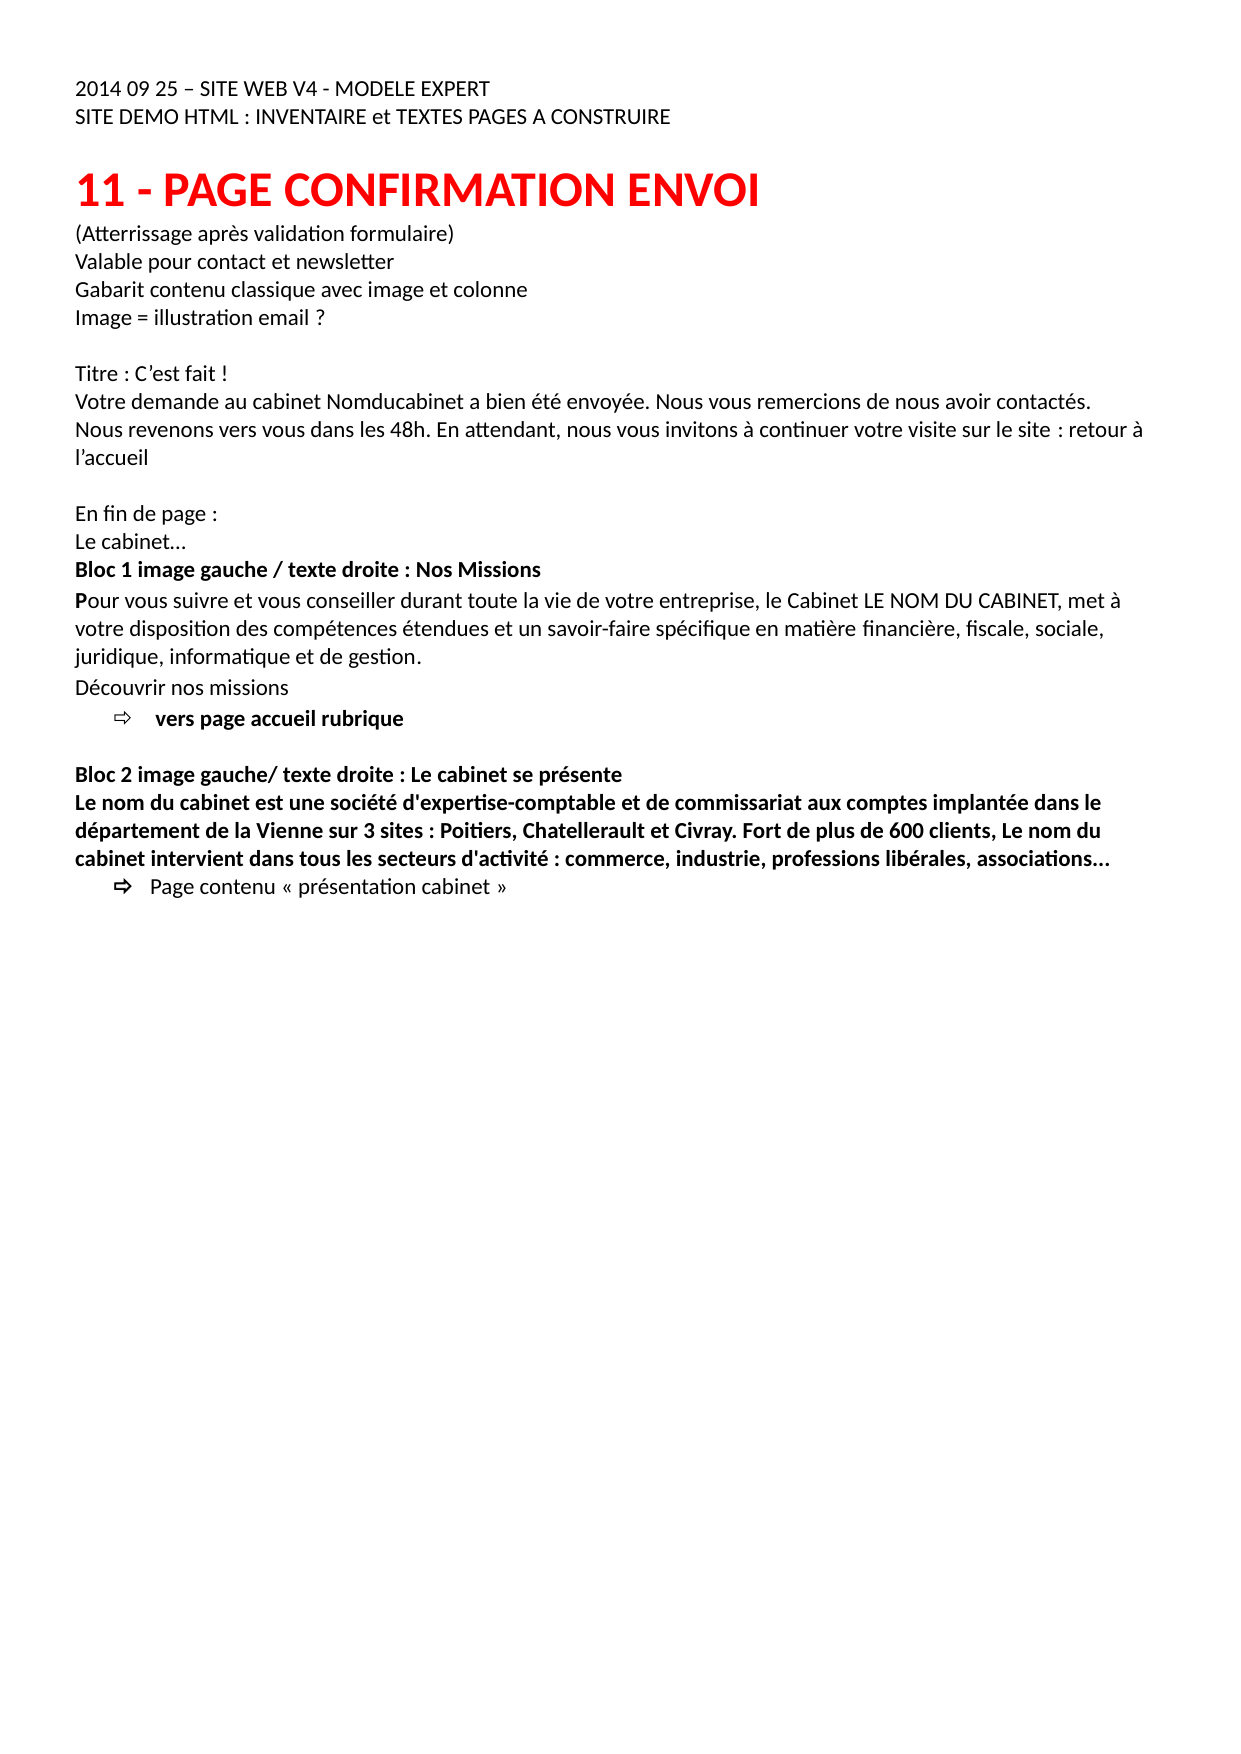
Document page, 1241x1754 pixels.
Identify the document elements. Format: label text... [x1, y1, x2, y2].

text Le cabinet… [75, 527, 1165, 555]
list vers page accueil rubrique [112, 704, 1165, 732]
text Titre : C’est fait ! [75, 359, 1165, 387]
text En fin de page : [75, 499, 1165, 527]
text 11 - PAGE CONFIRMATION ENVOI [75, 158, 1165, 219]
text Valable pour contact et newsletter [75, 247, 1165, 275]
text Votre demande au cabinet Nomducabinet a bien été envoyée. Nous vous remercions de nous avoir contactés. [75, 387, 1165, 415]
text Image = illustration email ? [75, 303, 1165, 331]
list Page contenu « présentation cabinet » [112, 872, 1165, 900]
text (Atterrissage après validation formulaire) [75, 219, 1165, 247]
text Pour vous suivre et vous conseiller durant toute la vie de votre entreprise, le Cabinet LE NOM DU CABINET, met à votre disposition des compétences étendues et un savoir-faire spécifique en matière financière, fiscale, sociale, juridique, informatique et de gestion. [75, 586, 1165, 670]
text Bloc 1 image gauche / texte droite : Nos Missions [75, 555, 1165, 583]
text Le nom du cabinet est une société d'expertise-comptable et de commissariat aux comptes implantée dans le département de la Vienne sur 3 sites : Poitiers, Chatellerault et Civray. Fort de plus de 600 clients, Le nom du cabinet intervient dans tous les secteurs d'activité : commerce, industrie, professions libérales, associations... [75, 788, 1165, 872]
text Gabarit contenu classique avec image et colonne [75, 275, 1165, 303]
text Bloc 2 image gauche/ texte droite : Le cabinet se présente [75, 760, 1165, 788]
text Nous revenons vers vous dans les 48h. En attendant, nous vous invitons à continuer votre visite sur le site : retour à l’accueil [75, 415, 1165, 471]
text Découvrir nos missions [75, 673, 1165, 701]
